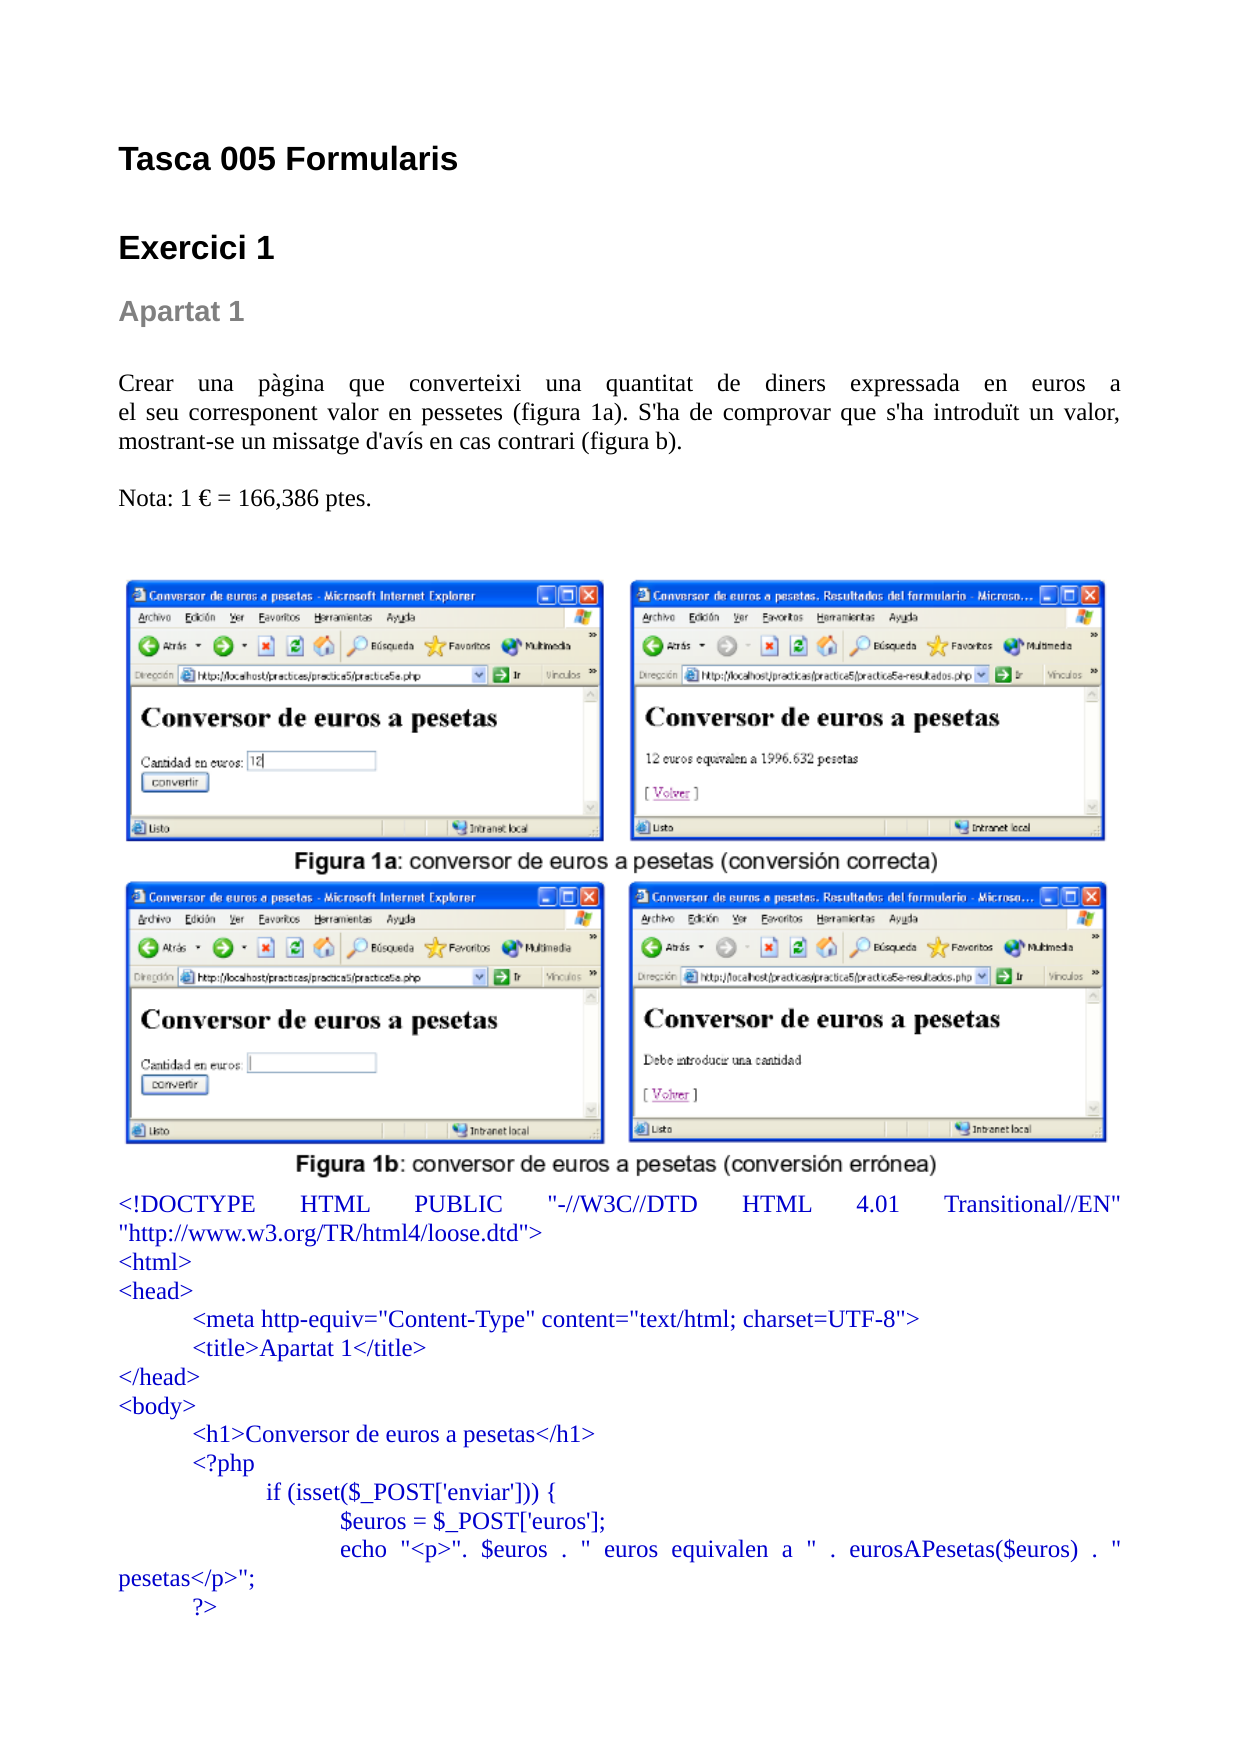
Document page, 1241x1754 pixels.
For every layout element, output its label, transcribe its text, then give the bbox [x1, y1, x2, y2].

text <body> [118, 1391, 1122, 1419]
text <html> [118, 1247, 1122, 1276]
text Nota: 1 € = 166,386 ptes. [118, 455, 1122, 512]
text ?> [118, 1592, 1122, 1621]
text echo "<p>". $euros . " euros equivalen a " . eurosAPesetas($euros) . " pesetas</p>"; [118, 1534, 1122, 1592]
text <!DOCTYPE HTML PUBLIC "-//W3C//DTD HTML 4.01 Transitional//EN" "http://www.w3.org/TR/html4/loose.dtd"> [118, 1190, 1122, 1247]
text <meta http-equiv="Content-Type" content="text/html; charset=UTF-8"> [118, 1304, 1122, 1333]
text <?php [118, 1448, 1122, 1477]
subtitle Exercici 1 [118, 228, 1122, 267]
text <h1>Conversor de euros a pesetas</h1> [118, 1419, 1122, 1448]
text if (isset($_POST['enviar'])) { [118, 1477, 1122, 1506]
text <title>Apartat 1</title> [118, 1333, 1122, 1362]
text $euros = $_POST['euros']; [118, 1506, 1122, 1534]
picture [118, 569, 1123, 1190]
text Crear una pàgina que converteixi una quantitat de diners expressada en euros a el seu corresponent valor en pessetes (figura 1a). S'ha de comprovar que s'ha introduït un valor, mostrant-se un missatge d'avís en cas contrari (figura b). [118, 368, 1122, 455]
text <head> [118, 1276, 1122, 1304]
text </head> [118, 1362, 1122, 1391]
subtitle Apartat 1 [118, 294, 1122, 327]
